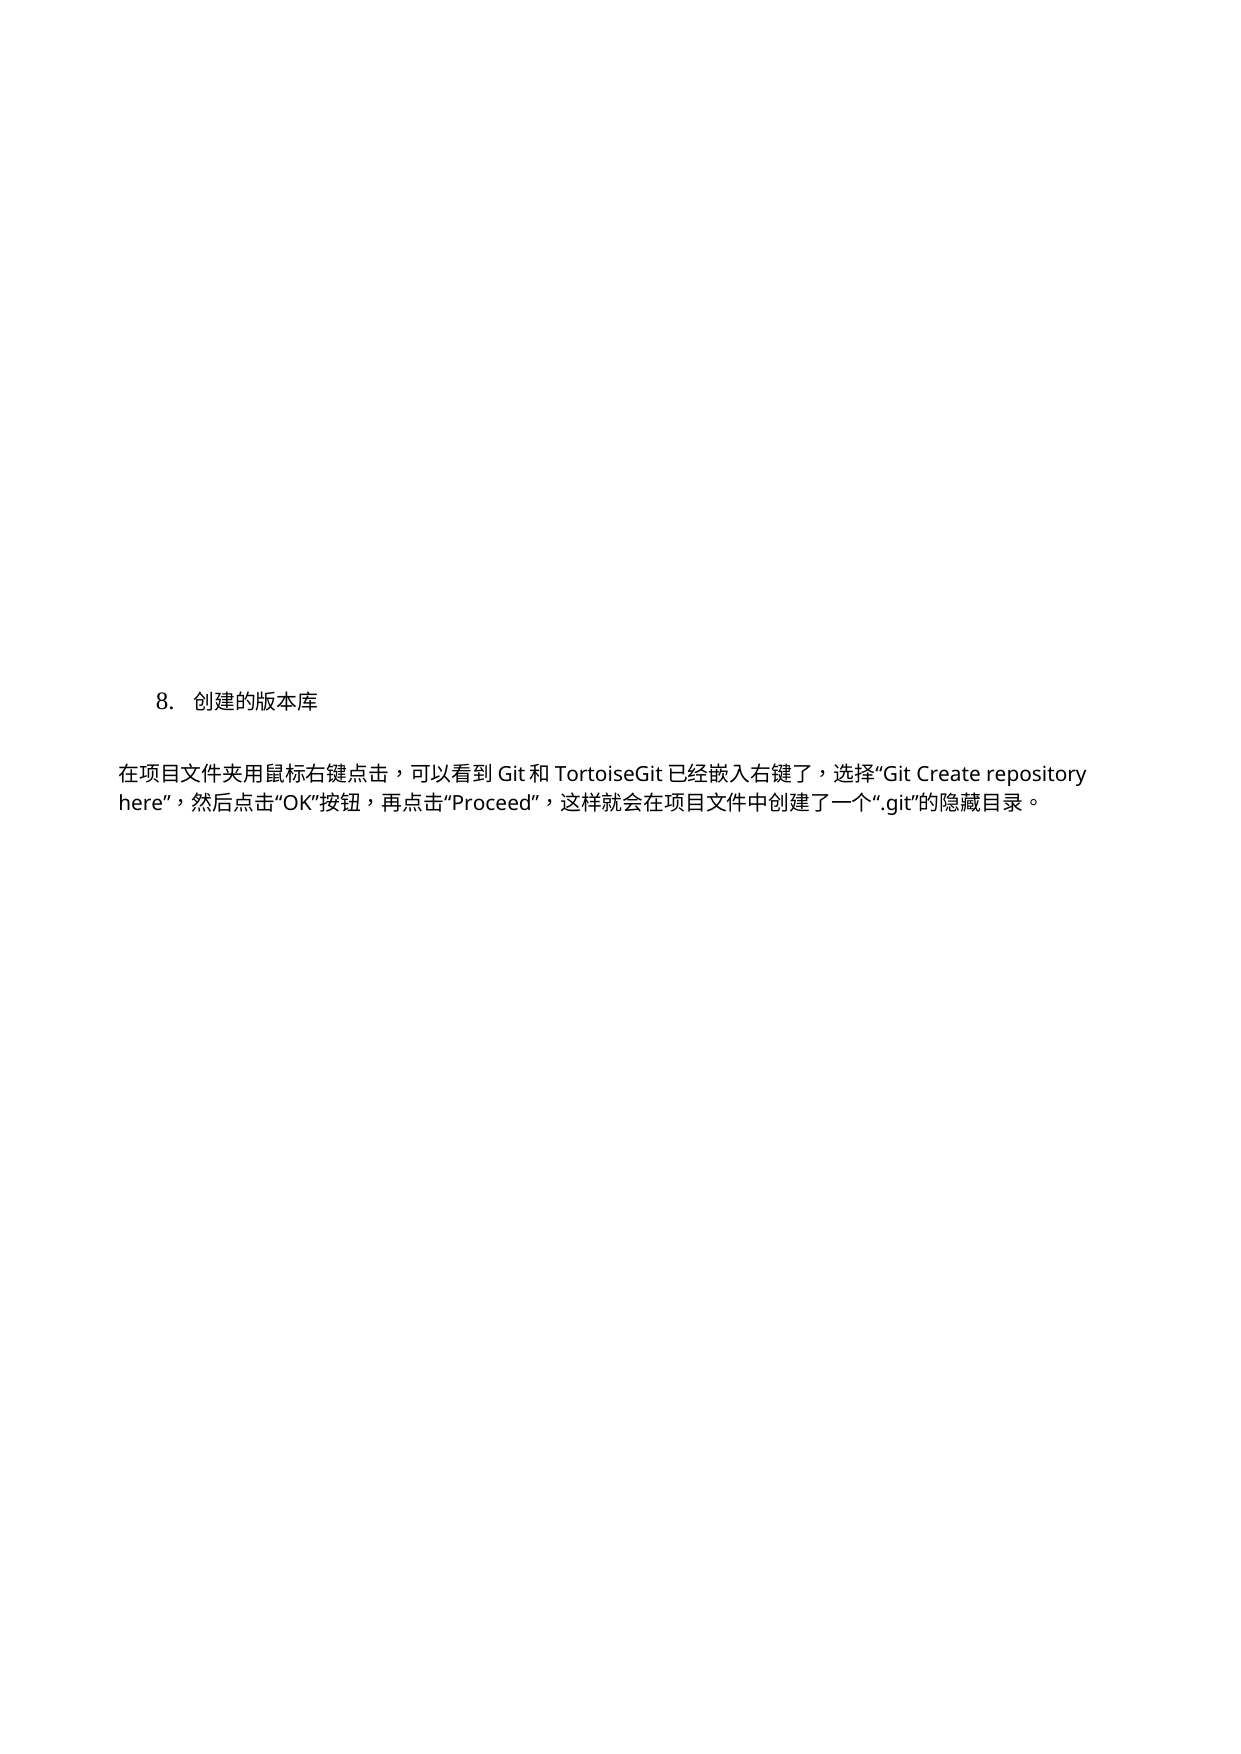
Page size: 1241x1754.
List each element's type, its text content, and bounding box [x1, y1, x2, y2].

list 创建的版本库 [156, 685, 1122, 716]
text 在项目文件夹用鼠标右键点击，可以看到Git和TortoiseGit已经嵌入右键了，选择“Git Create repository here”，然后点击“OK”按钮，再点击“Proceed”，这样就会在项目文件中创建了一个“.git”的隐藏目录。 [118, 759, 1122, 816]
